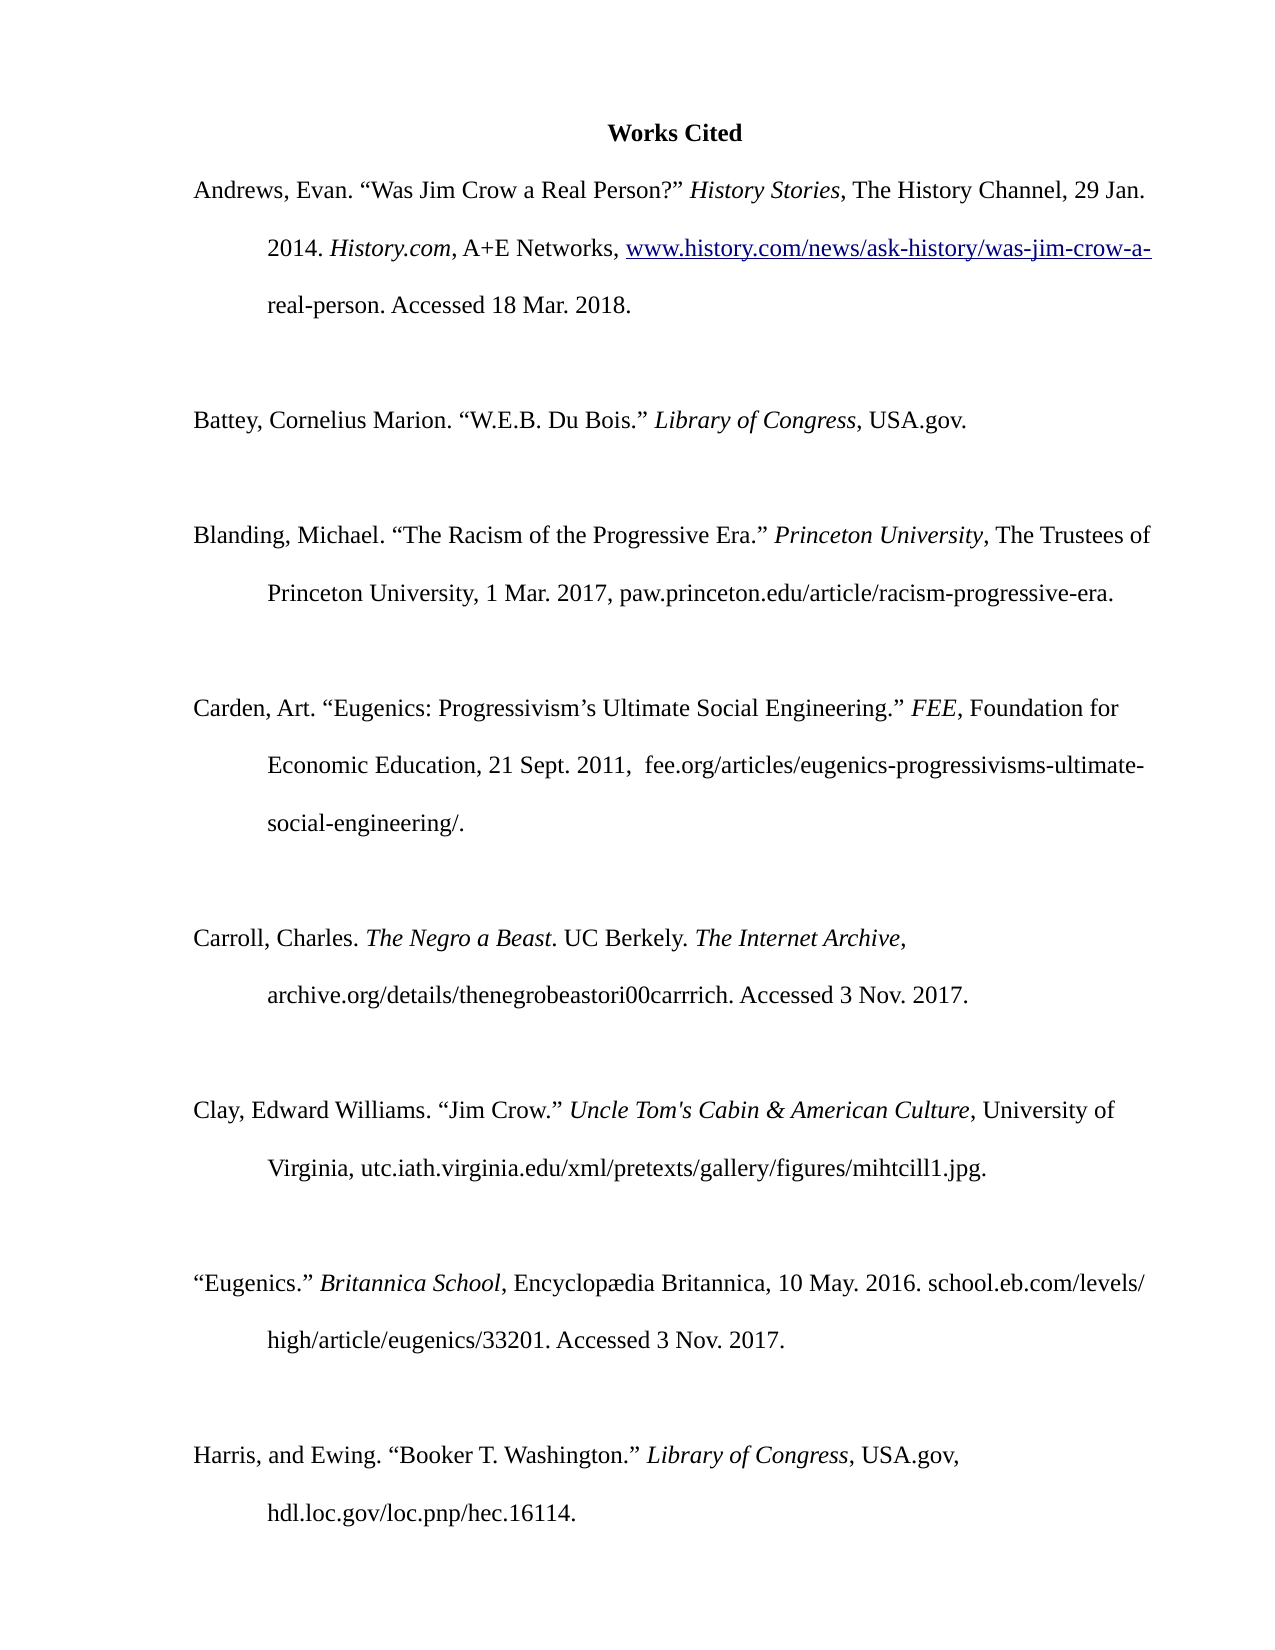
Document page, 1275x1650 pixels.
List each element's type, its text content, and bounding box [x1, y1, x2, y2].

text Carroll, Charles. The Negro a Beast. UC Berkely. The Internet Archive, [193, 923, 1157, 952]
text Works Cited [193, 118, 1157, 147]
text social-engineering/. [193, 808, 1157, 837]
text Princeton University, 1 Mar. 2017, paw.princeton.edu/article/racism-progressive-era. [193, 578, 1157, 607]
text Blanding, Michael. “The Racism of the Progressive Era.” Princeton University, The Trustees of [193, 521, 1157, 549]
text Harris, and Ewing. “Booker T. Washington.” Library of Congress, USA.gov, hdl.loc.gov/loc.pnp/hec.16114. [193, 1441, 1157, 1527]
text Clay, Edward Williams. “Jim Crow.” Uncle Tom's Cabin & American Culture, University of Virginia, utc.iath.virginia.edu/xml/pretexts/gallery/figures/mihtcill1.jpg. [193, 1096, 1157, 1182]
text Carden, Art. “Eugenics: Progressivism’s Ultimate Social Engineering.” FEE, Foundation for [193, 693, 1157, 722]
text archive.org/details/thenegrobeastori00carrrich. Accessed 3 Nov. 2017. [193, 981, 1157, 1009]
text real-person. Accessed 18 Mar. 2018. [193, 291, 1157, 319]
text Andrews, Evan. “Was Jim Crow a Real Person?” History Stories, The History Channel, 29 Jan. 2014. History.com, A+E Networks, www.history.com/news/ask-history/was-jim-crow-a- [193, 176, 1157, 262]
text “Eugenics.” Britannica School, Encyclopædia Britannica, 10 May. 2016. school.eb.com/levels/ high/article/eugenics/33201. Accessed 3 Nov. 2017. [193, 1268, 1157, 1354]
text Economic Education, 21 Sept. 2011, fee.org/articles/eugenics-progressivisms-ultimate- [193, 751, 1157, 779]
text Battey, Cornelius Marion. “W.E.B. Du Bois.” Library of Congress, USA.gov. [193, 406, 1157, 434]
